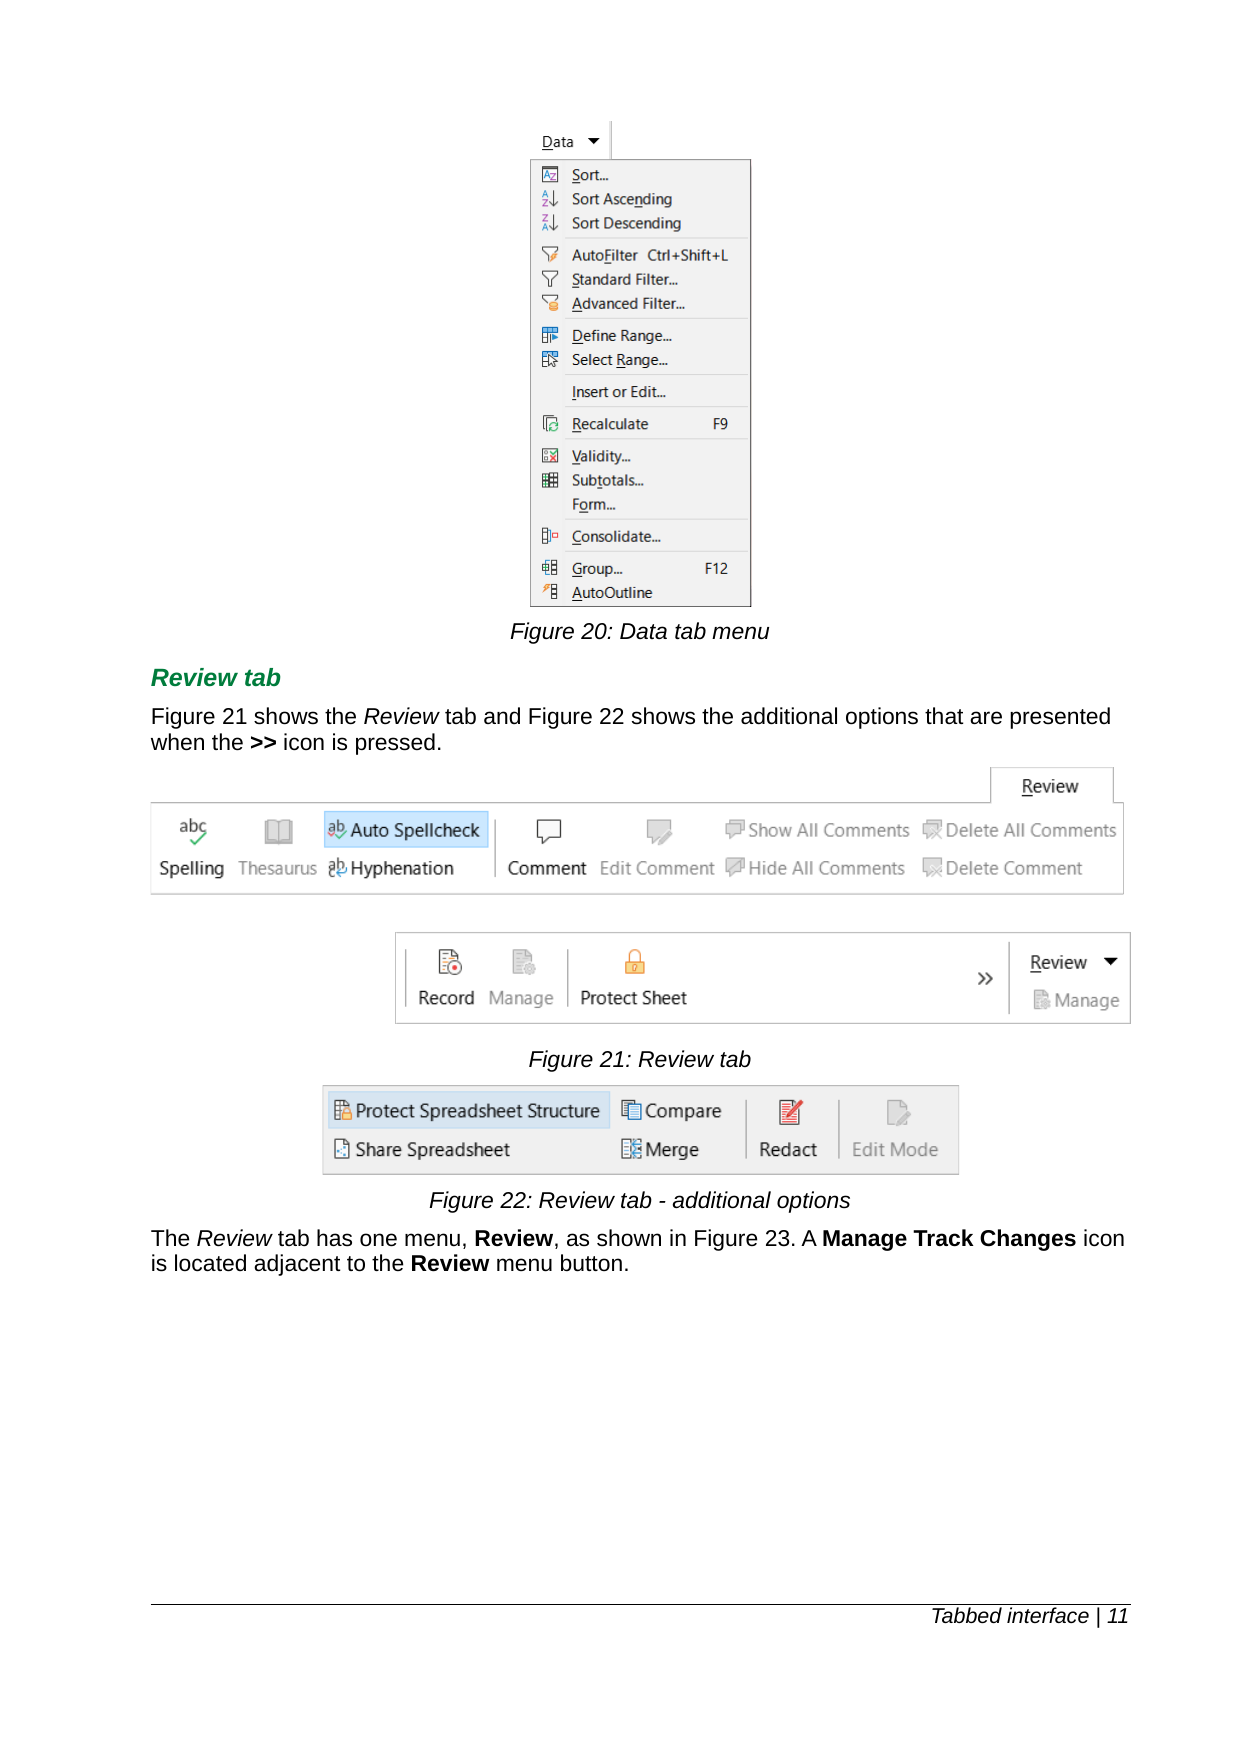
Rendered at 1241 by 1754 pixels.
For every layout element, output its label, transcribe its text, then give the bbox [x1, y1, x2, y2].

text Figure 21 shows the Review tab and Figure 22 shows the additional options that are presented when the >> icon is pressed. [151, 704, 1131, 755]
text Figure 20: Data tab menu [510, 618, 772, 644]
text Figure 21: Review tab [151, 1047, 1131, 1073]
picture [530, 121, 752, 607]
subtitle Review tab [151, 664, 1131, 692]
text Figure 22: Review tab - additional options [322, 1187, 959, 1213]
text The Review tab has one menu, Review, as shown in Figure 23. A Manage Track Changes icon is located adjacent to the Review menu button. [151, 1225, 1131, 1277]
picture [322, 1085, 960, 1175]
picture [150, 767, 1132, 1035]
